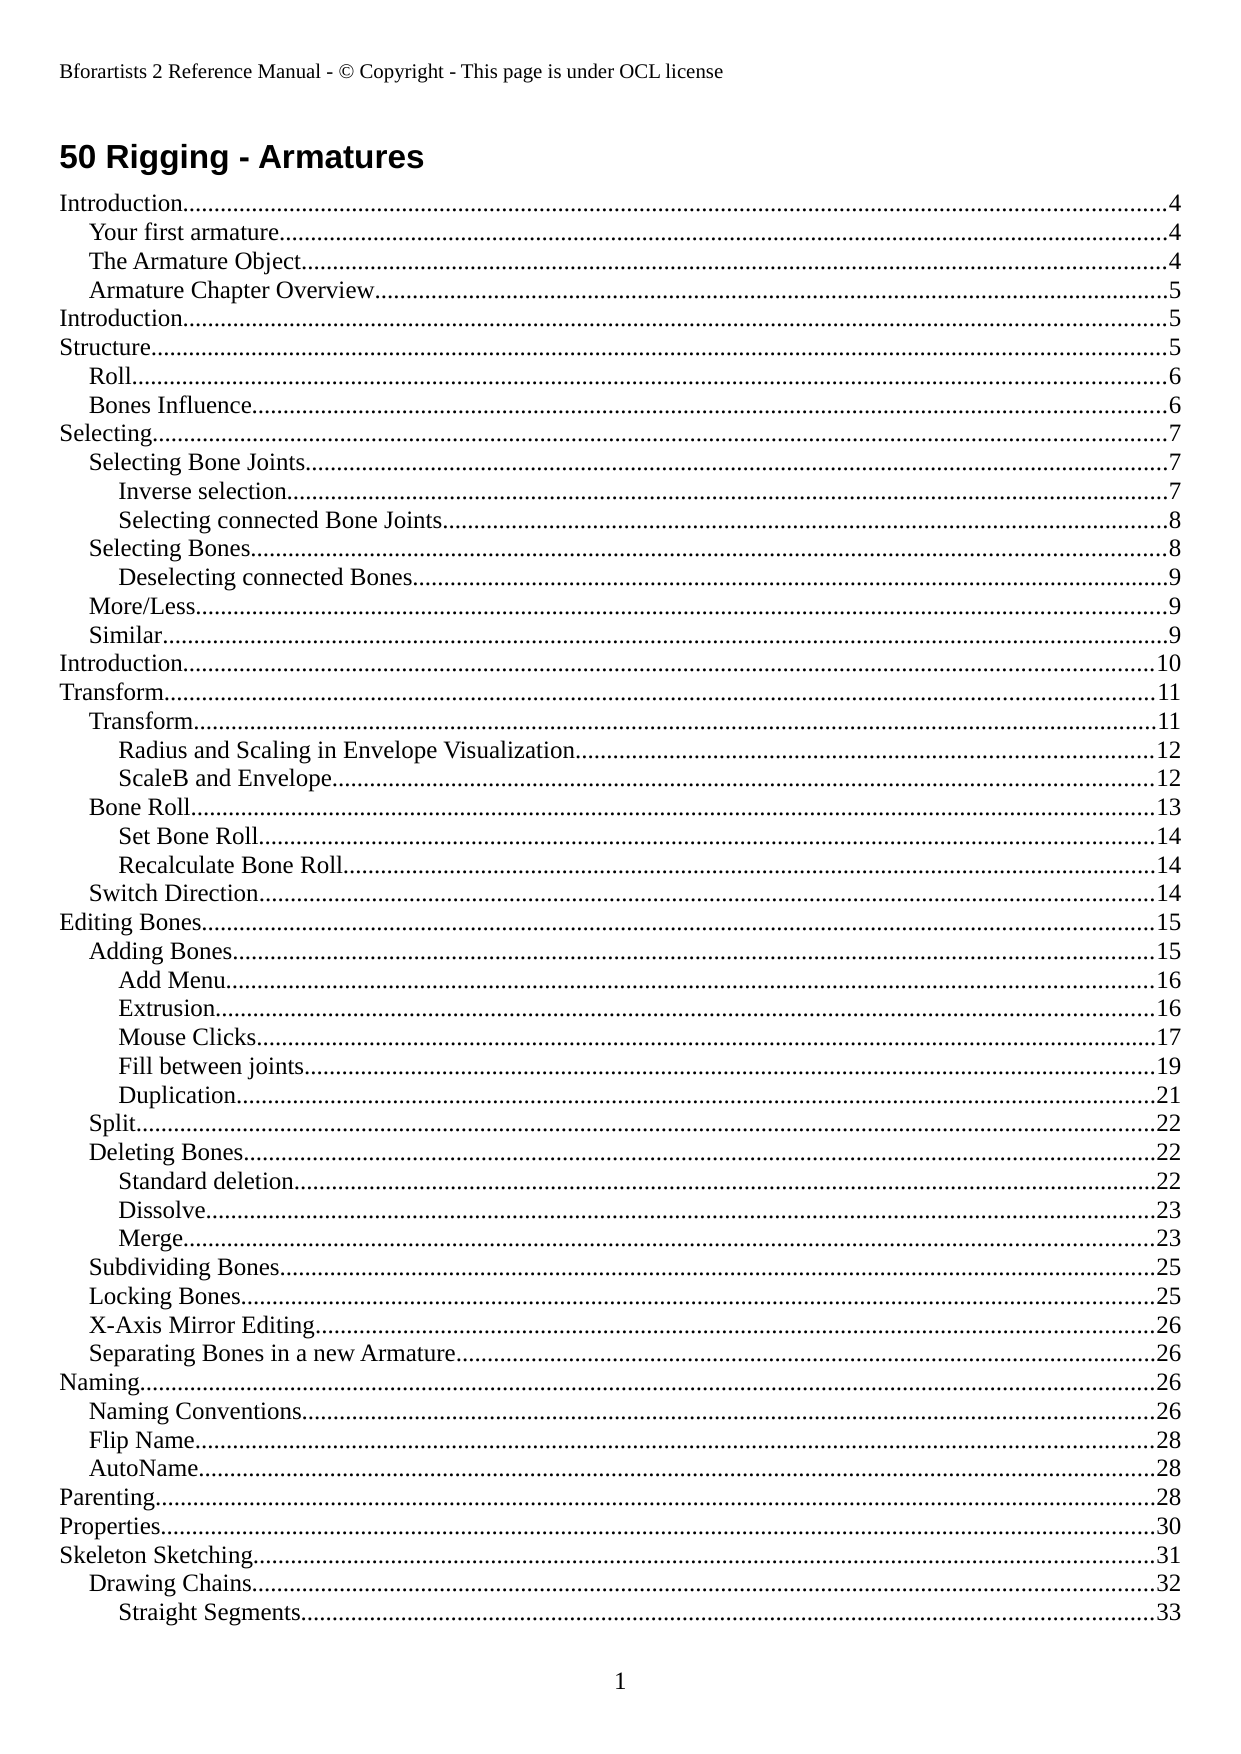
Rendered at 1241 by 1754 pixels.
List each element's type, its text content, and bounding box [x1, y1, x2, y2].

text Introduction 10 [59, 648, 1181, 677]
text Armature Chapter Overview 5 [88, 275, 1181, 303]
text Deselecting connected Bones 9 [118, 562, 1181, 591]
text Similar 9 [88, 620, 1181, 648]
text Parenting 28 [59, 1482, 1181, 1511]
text Locking Bones 25 [88, 1281, 1181, 1310]
text Adding Bones 15 [88, 936, 1181, 965]
text The Armature Object 4 [88, 246, 1181, 275]
text Roll 6 [88, 361, 1181, 390]
text Straight Segments 33 [118, 1597, 1181, 1626]
text Fill between joints 19 [118, 1051, 1181, 1080]
text Extrusion 16 [118, 993, 1181, 1022]
text AutoName 28 [88, 1453, 1181, 1482]
text Skeleton Sketching 31 [59, 1540, 1181, 1568]
text Transform 11 [59, 677, 1181, 706]
text Bones Influence 6 [88, 390, 1181, 418]
text Mouse Clicks 17 [118, 1022, 1181, 1051]
text Recalculate Bone Roll 14 [118, 850, 1181, 878]
text Selecting 7 [59, 418, 1181, 447]
text Standard deletion 22 [118, 1166, 1181, 1195]
text Introduction 5 [59, 303, 1181, 332]
text Inverse selection 7 [118, 476, 1181, 505]
text Merge 23 [118, 1223, 1181, 1252]
text Naming 26 [59, 1367, 1181, 1396]
text Radius and Scaling in Envelope Visualization 12 [118, 735, 1181, 763]
text Flip Name 28 [88, 1425, 1181, 1453]
text Duplication 21 [118, 1080, 1181, 1108]
text Split 22 [88, 1108, 1181, 1137]
text Bone Roll 13 [88, 792, 1181, 821]
text Properties 30 [59, 1511, 1181, 1540]
text More/Less 9 [88, 591, 1181, 620]
text Switch Direction 14 [88, 878, 1181, 907]
text Your first armature 4 [88, 217, 1181, 246]
text Dissolve 23 [118, 1195, 1181, 1223]
text Transform 11 [88, 706, 1181, 735]
text Set Bone Roll 14 [118, 821, 1181, 850]
subtitle 50 Rigging - Armatures [59, 138, 1181, 176]
text ScaleB and Envelope 12 [118, 763, 1181, 792]
text Editing Bones 15 [59, 907, 1181, 936]
text Structure 5 [59, 332, 1181, 361]
text Separating Bones in a new Armature 26 [88, 1338, 1181, 1367]
text Selecting Bones 8 [88, 533, 1181, 562]
text Drawing Chains 32 [88, 1568, 1181, 1597]
text Selecting Bone Joints 7 [88, 447, 1181, 476]
text Add Menu 16 [118, 965, 1181, 993]
text Introduction 4 [59, 188, 1181, 217]
text Deleting Bones 22 [88, 1137, 1181, 1166]
text X-Axis Mirror Editing 26 [88, 1310, 1181, 1338]
text Naming Conventions 26 [88, 1396, 1181, 1425]
text Selecting connected Bone Joints 8 [118, 505, 1181, 533]
text Subdividing Bones 25 [88, 1252, 1181, 1281]
